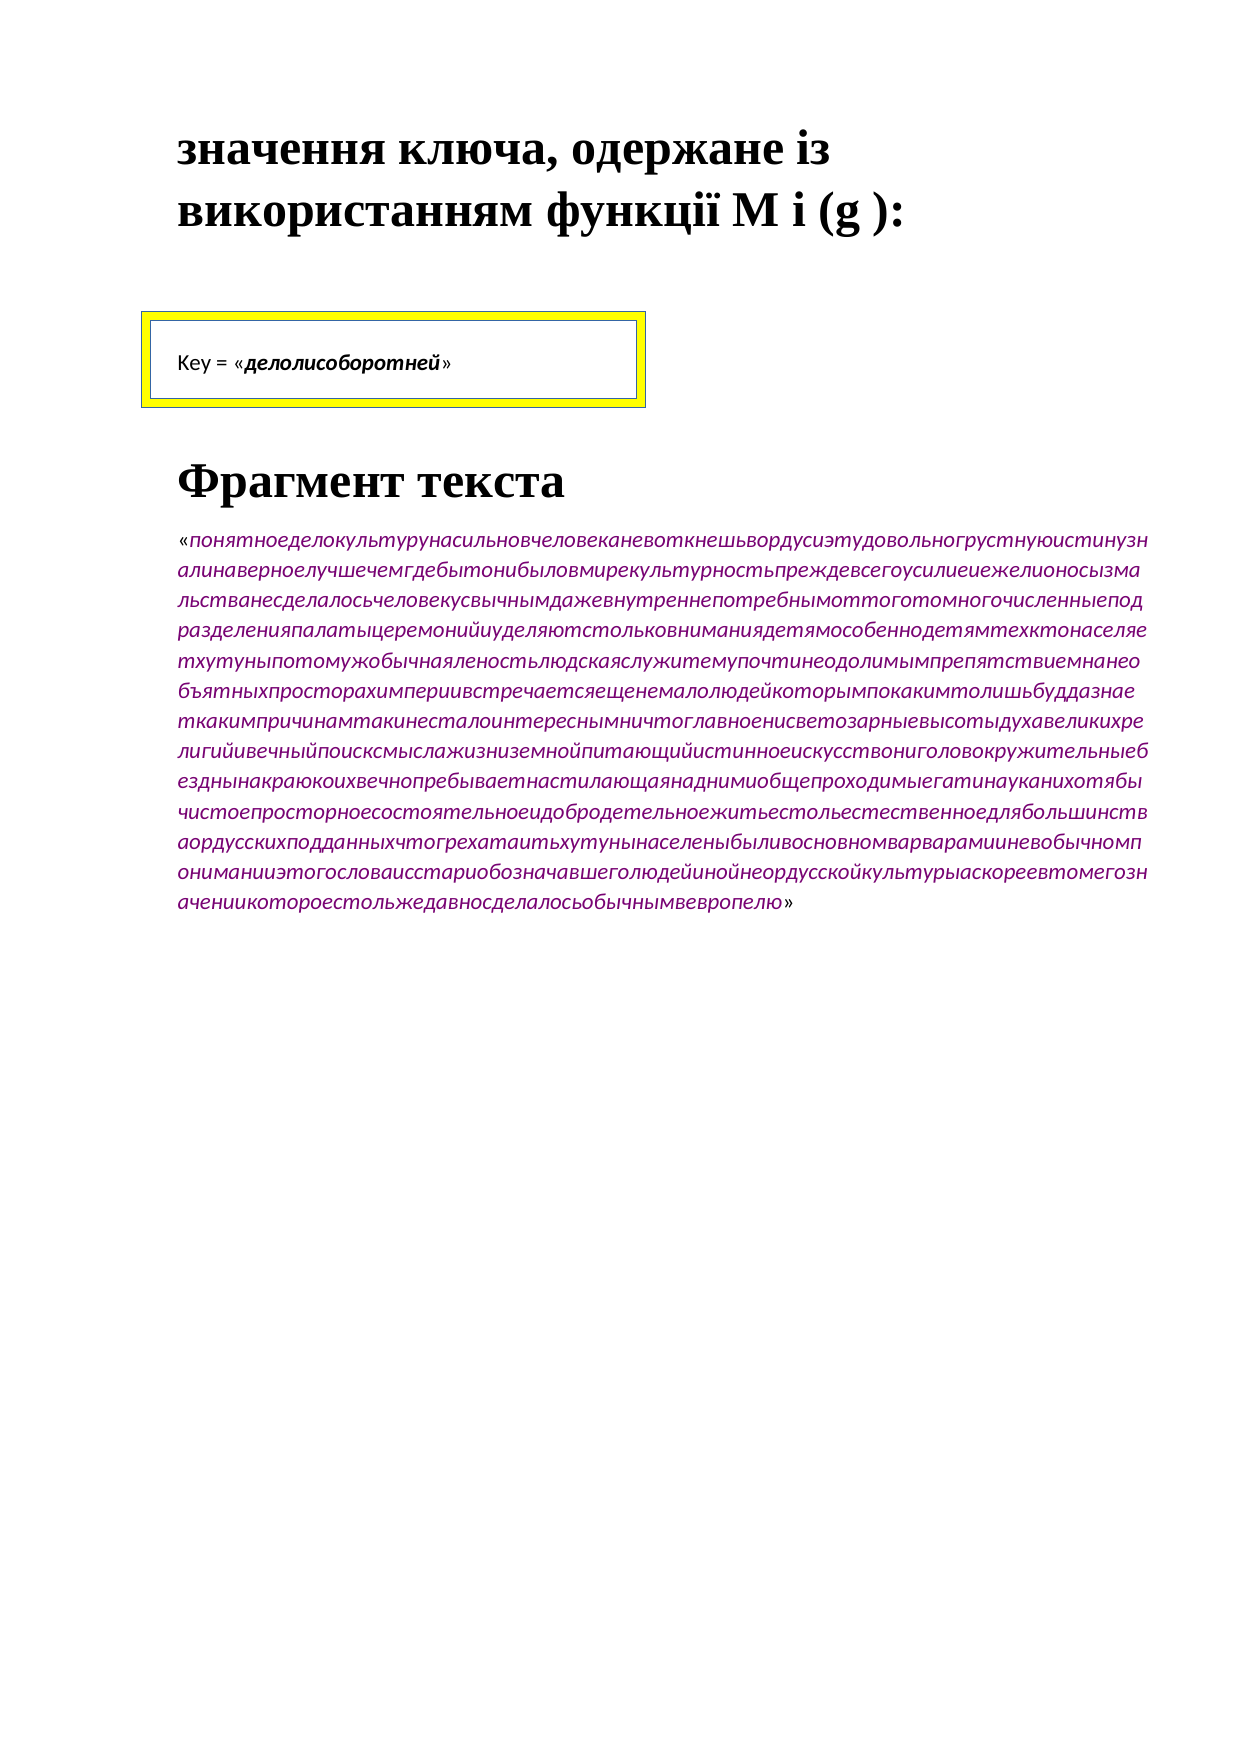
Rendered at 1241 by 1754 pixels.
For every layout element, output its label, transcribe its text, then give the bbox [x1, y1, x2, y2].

text [646, 348, 1152, 376]
subtitle значення ключа, одержане із використанням функції M i (g ): [177, 118, 1152, 238]
text «понятноеделокультурунасильновчеловеканевоткнешьвордусиэтудовольногрустнуюистинузналинаверноелучшечемгдебытонибыловмирекультурностьпреждевсегоусилиеиежелионосызмальстванесделалосьчеловекусвычнымдажевнутреннепотребнымоттоготомногочисленныеподразделенияпалатыцеремонийиуделяютстольковниманиядетямособеннодетямтехктонаселяетхутуныпотомужобычнаяленостьлюдскаяслужитемупочтинеодолимымпрепятствиемнанеобъятныхпросторахимпериивстречаетсяещенемалолюдейкоторымпокакимтолишьбуддазнаеткакимпричинамтакинесталоинтереснымничтоглавноенисветозарныевысотыдухавеликихрелигийивечныйпоисксмыслажизниземнойпитающийистинноеискусствониголовокружительныебезднынакраюкоихвечнопребываетнастилающаянаднимиобщепроходимыегатинауканихотябычистоепросторноесостоятельноеидобродетельноежитьестольестественноедлябольшинстваордусскихподданныхчтогрехатаитьхутунынаселеныбыливосновномварварамииневобычномпониманииэтогословаисстариобозначавшеголюдейинойнеордусскойкультурыаскореевтомегозначениикотороестольжедавносделалосьобычнымвевропелю» [177, 525, 1152, 915]
subtitle Фрагмент текста [177, 450, 1152, 508]
text Key = «делолисоборотней» [177, 348, 636, 376]
